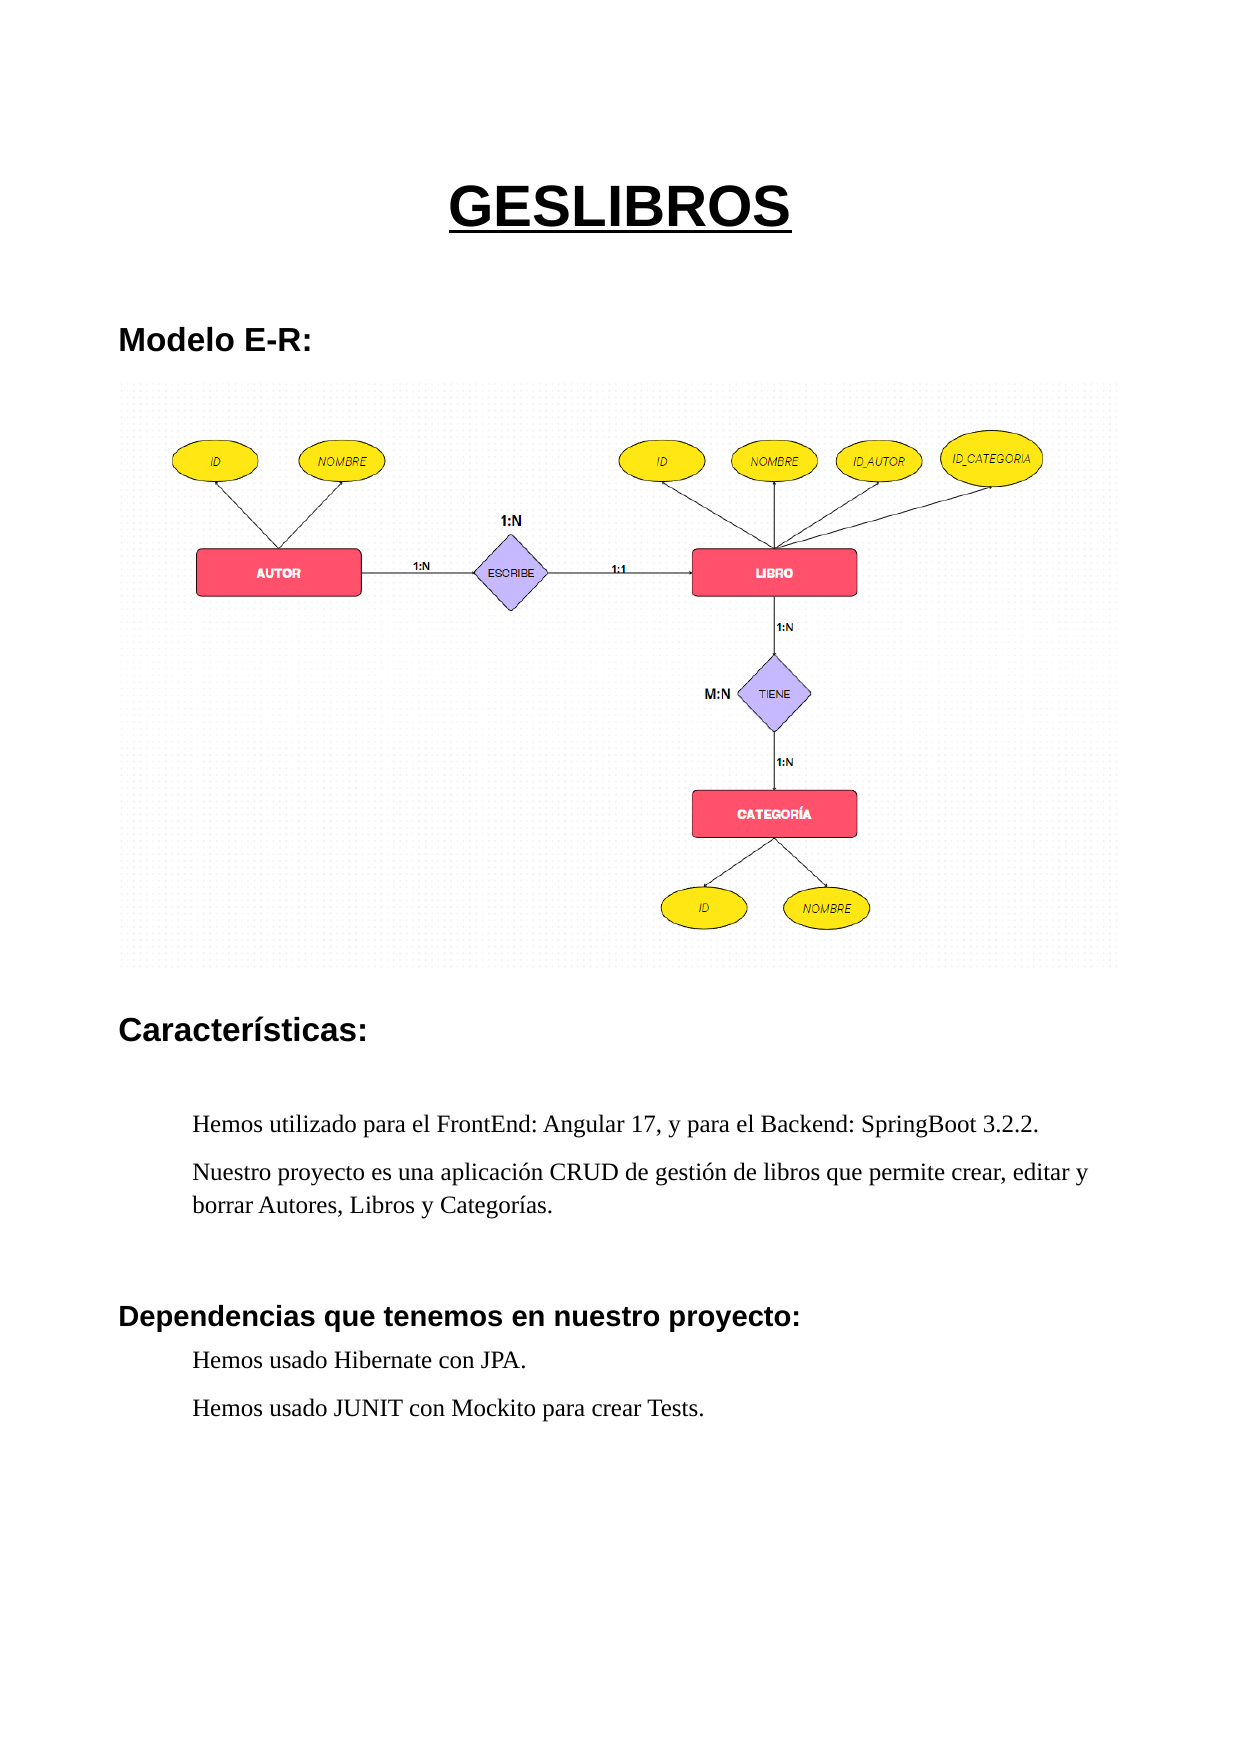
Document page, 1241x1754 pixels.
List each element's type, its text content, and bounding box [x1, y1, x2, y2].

text Hemos utilizado para el FrontEnd: Angular 17, y para el Backend: SpringBoot 3.2.2. [118, 1109, 1122, 1138]
title GESLIBROS [118, 172, 1122, 239]
picture [118, 381, 1123, 971]
subtitle Dependencias que tenemos en nuestro proyecto: [118, 1299, 1122, 1333]
text Nuestro proyecto es una aplicación CRUD de gestión de libros que permite crear, editar y borrar Autores, Libros y Categorías. [118, 1157, 1122, 1218]
subtitle Características: [118, 1011, 1122, 1049]
text Hemos usado Hibernate con JPA. [118, 1346, 1122, 1374]
text Hemos usado JUNIT con Mockito para crear Tests. [118, 1393, 1122, 1422]
subtitle Modelo E-R: [118, 320, 1122, 358]
